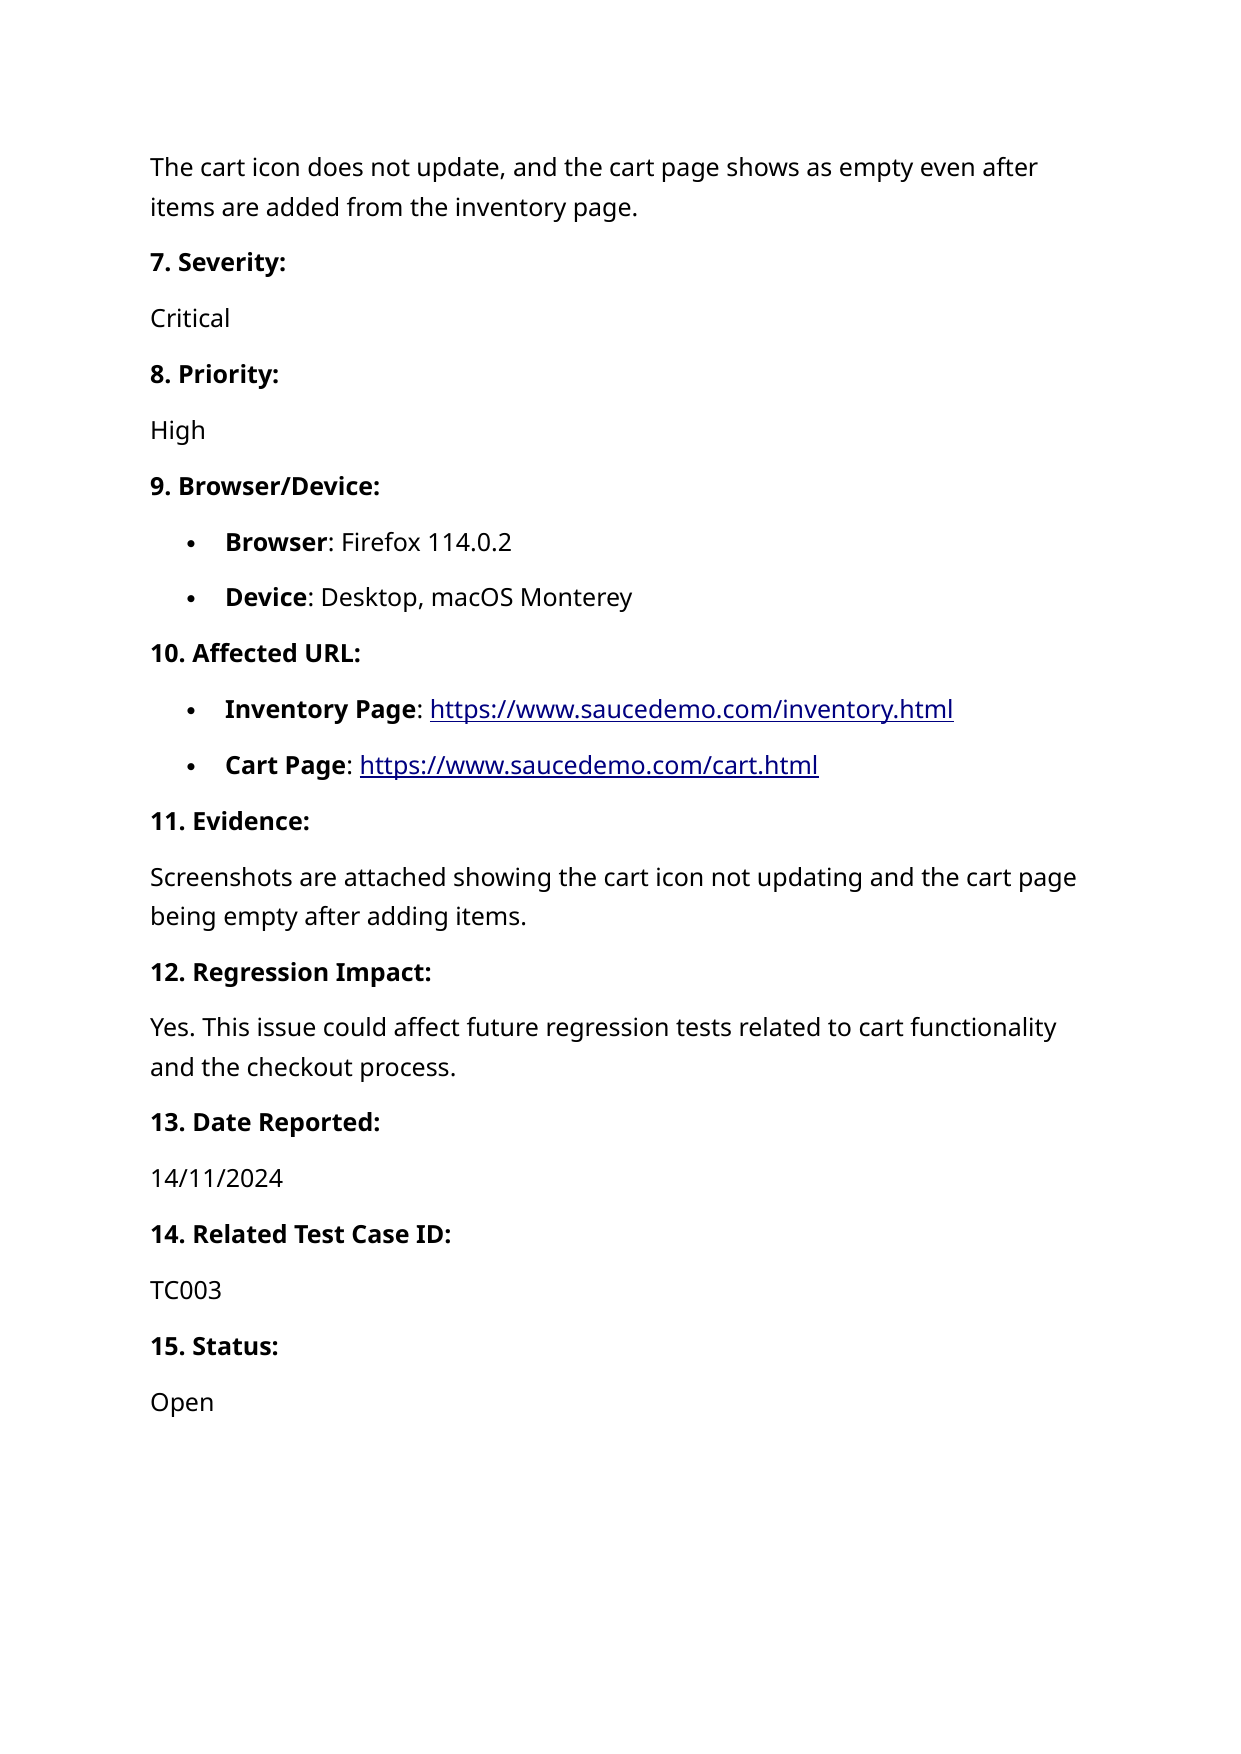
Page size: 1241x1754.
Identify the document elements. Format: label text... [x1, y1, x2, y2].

text 11. Evidence: [150, 803, 1090, 837]
text High [150, 412, 1090, 447]
text 13. Date Reported: [150, 1105, 1090, 1139]
text Yes. This issue could affect future regression tests related to cart functionality and the checkout process. [150, 1010, 1090, 1083]
text TC003 [150, 1272, 1090, 1307]
list Browser: Firefox 114.0.2 [187, 524, 1090, 558]
text 15. Status: [150, 1328, 1090, 1362]
text 14. Related Test Case ID: [150, 1217, 1090, 1251]
text 9. Browser/Device: [150, 468, 1090, 502]
text 10. Affected URL: [150, 636, 1090, 670]
text Critical [150, 301, 1090, 335]
list Cart Page: https://www.saucedemo.com/cart.html [187, 747, 1090, 782]
text Open [150, 1384, 1090, 1418]
text The cart icon does not update, and the cart page shows as empty even after items are added from the inventory page. [150, 150, 1090, 223]
list Inventory Page: https://www.saucedemo.com/inventory.html [187, 692, 1090, 726]
list Device: Desktop, macOS Monterey [187, 580, 1090, 614]
text 7. Severity: [150, 245, 1090, 279]
text 8. Priority: [150, 357, 1090, 391]
text Screenshots are attached showing the cart icon not updating and the cart page being empty after adding items. [150, 859, 1090, 932]
text 12. Regression Impact: [150, 954, 1090, 988]
text 14/11/2024 [150, 1161, 1090, 1195]
